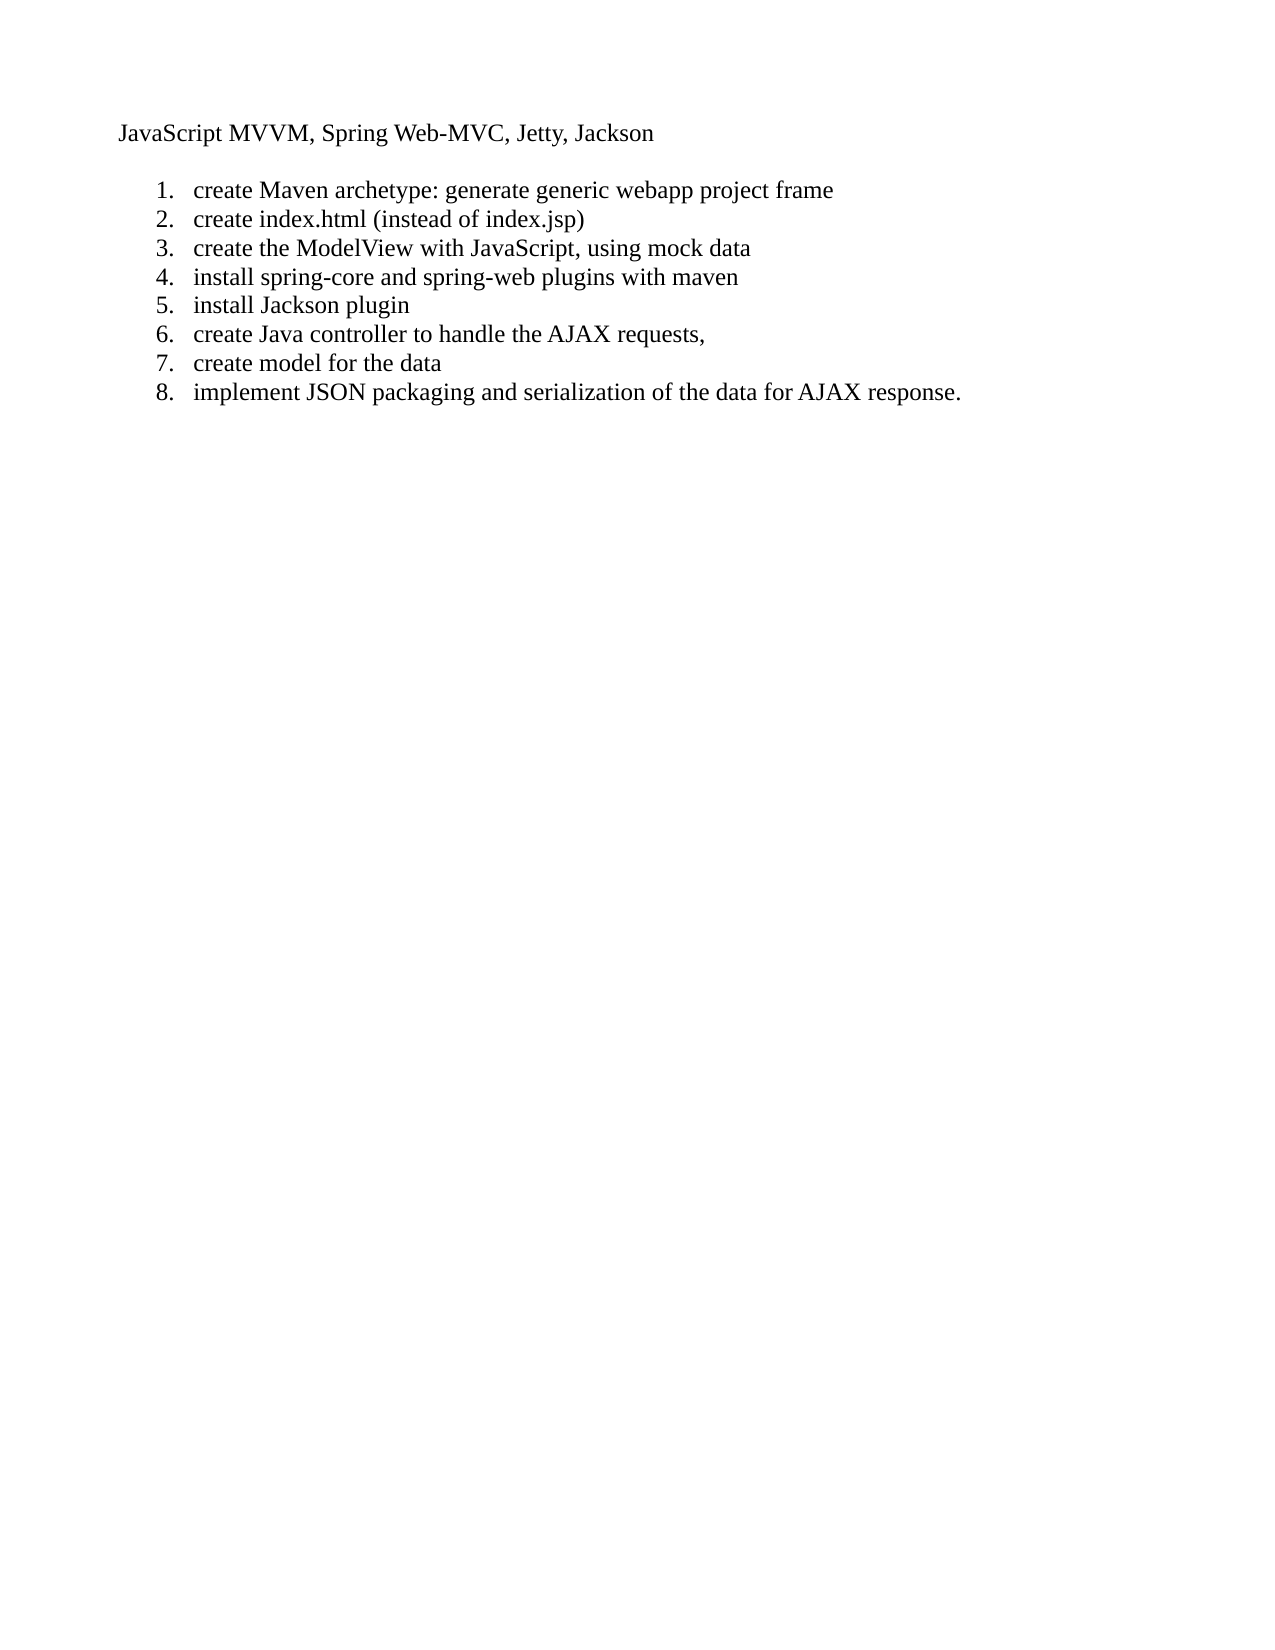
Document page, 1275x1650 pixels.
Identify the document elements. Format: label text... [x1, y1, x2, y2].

list create index.html (instead of index.jsp) [156, 204, 1157, 233]
text JavaScript MVVM, Spring Web-MVC, Jetty, Jackson [118, 118, 1157, 147]
list create model for the data [156, 348, 1157, 377]
list create Maven archetype: generate generic webapp project frame [156, 176, 1157, 204]
list create Java controller to handle the AJAX requests, [156, 319, 1157, 348]
list implement JSON packaging and serialization of the data for AJAX response. [156, 377, 1157, 406]
list install spring-core and spring-web plugins with maven [156, 262, 1157, 291]
list install Jackson plugin [156, 291, 1157, 319]
list create the ModelView with JavaScript, using mock data [156, 233, 1157, 262]
